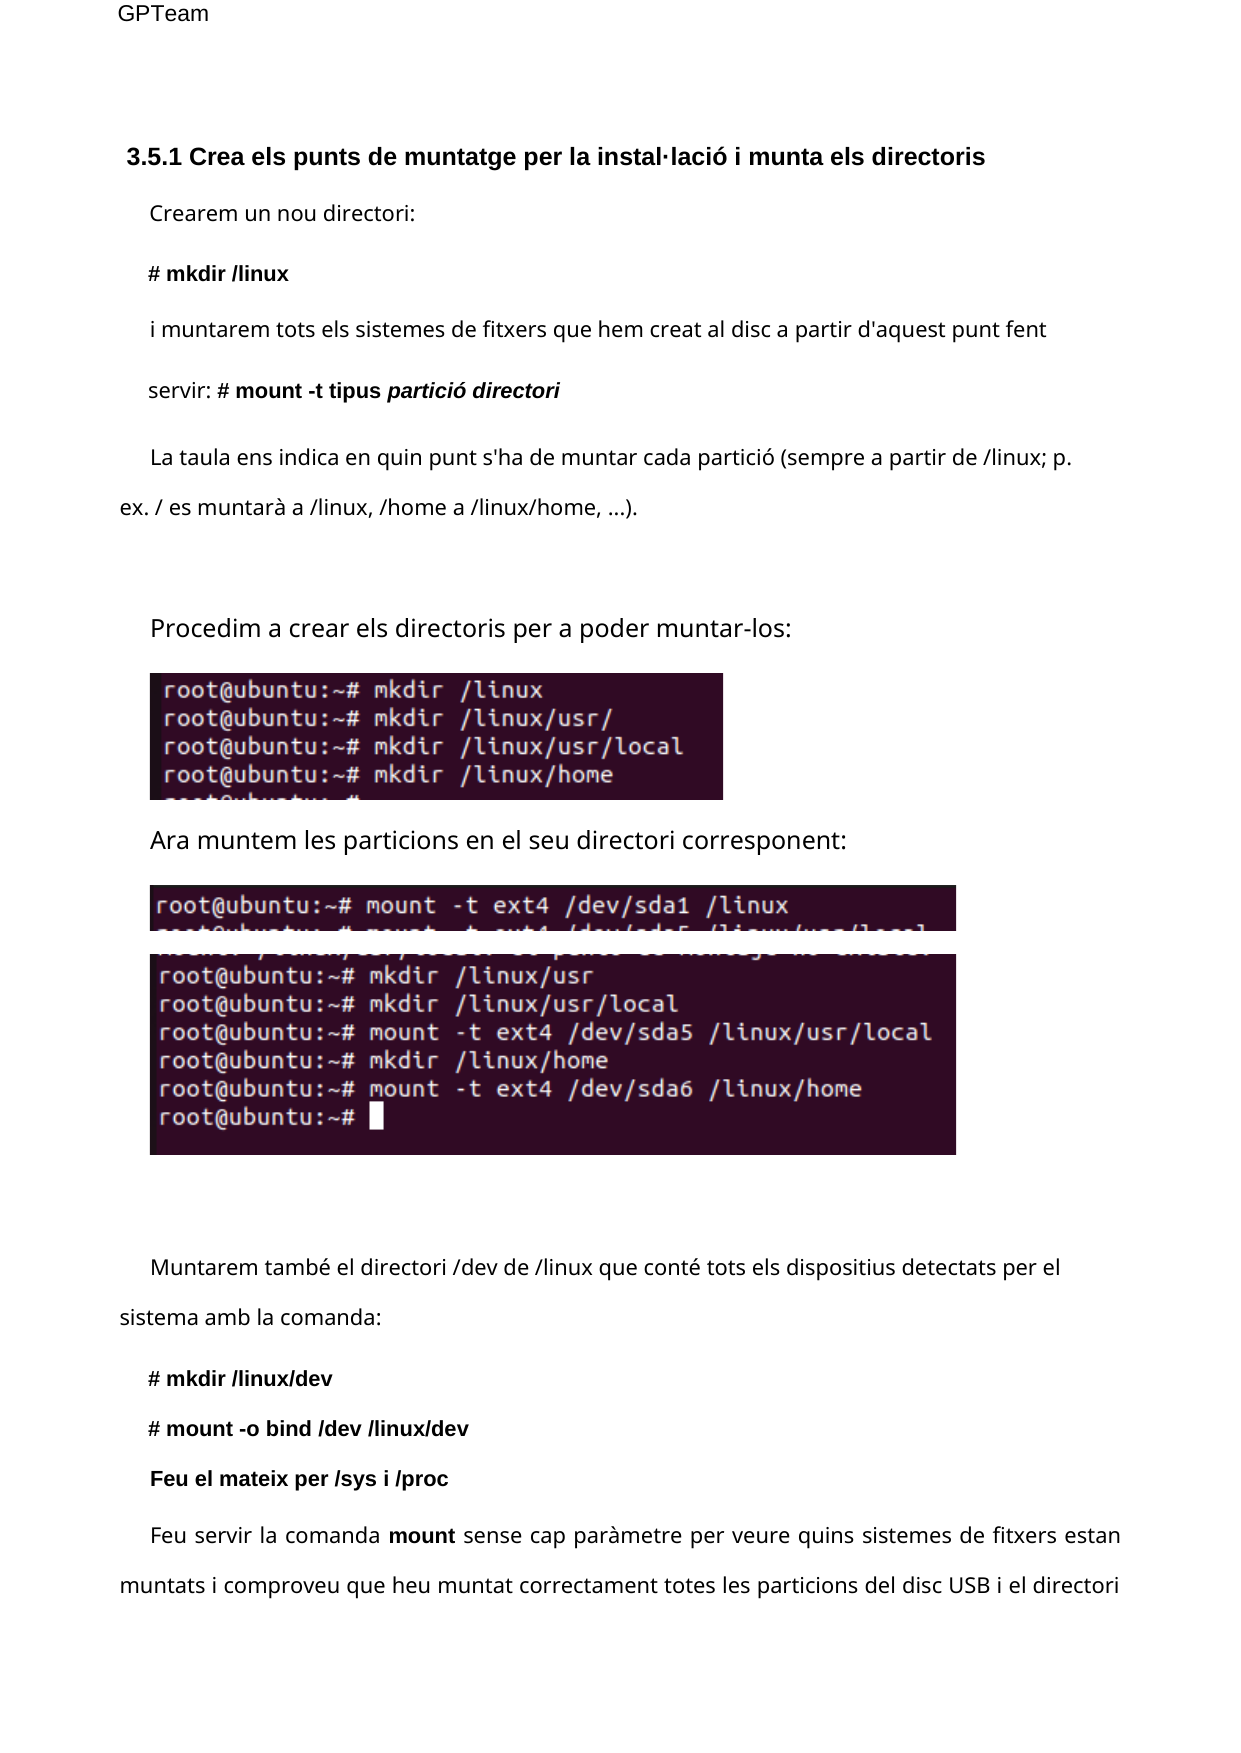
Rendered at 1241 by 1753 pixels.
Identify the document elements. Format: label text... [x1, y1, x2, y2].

text Feu el mateix per /sys i /proc [150, 1466, 1128, 1492]
picture [149, 885, 957, 931]
text # mkdir /linux/dev [148, 1366, 1128, 1391]
text La taula ens indica en quin punt s'ha de muntar cada partició (sempre a partir de /linux; p. ex. / es muntarà a /linux, /home a /linux/home, ...). [119, 442, 1121, 522]
text Procedim a crear els directoris per a poder muntar-los: [119, 610, 1121, 644]
picture [149, 954, 957, 1155]
text 3.5.1 Crea els punts de muntatge per la instal·lació i munta els directoris Crearem un nou directori: [118, 141, 990, 228]
text # mount -o bind /dev /linux/dev [148, 1416, 1128, 1441]
text # mkdir /linux [148, 261, 1128, 286]
text Feu servir la comanda mount sense cap paràmetre per veure quins sistemes de fitxers estan muntats i comproveu que heu muntat correctament totes les particions del disc USB i el directori [119, 1520, 1122, 1600]
picture [149, 673, 724, 800]
text Ara muntem les particions en el seu directori corresponent: [119, 823, 1121, 857]
text Muntarem també el directori /dev de /linux que conté tots els dispositius detectats per el sistema amb la comanda: [119, 1252, 1122, 1332]
text i muntarem tots els sistemes de fitxers que hem creat al disc a partir d'aquest punt fent servir: # mount -t tipus partició directori [148, 314, 1112, 405]
